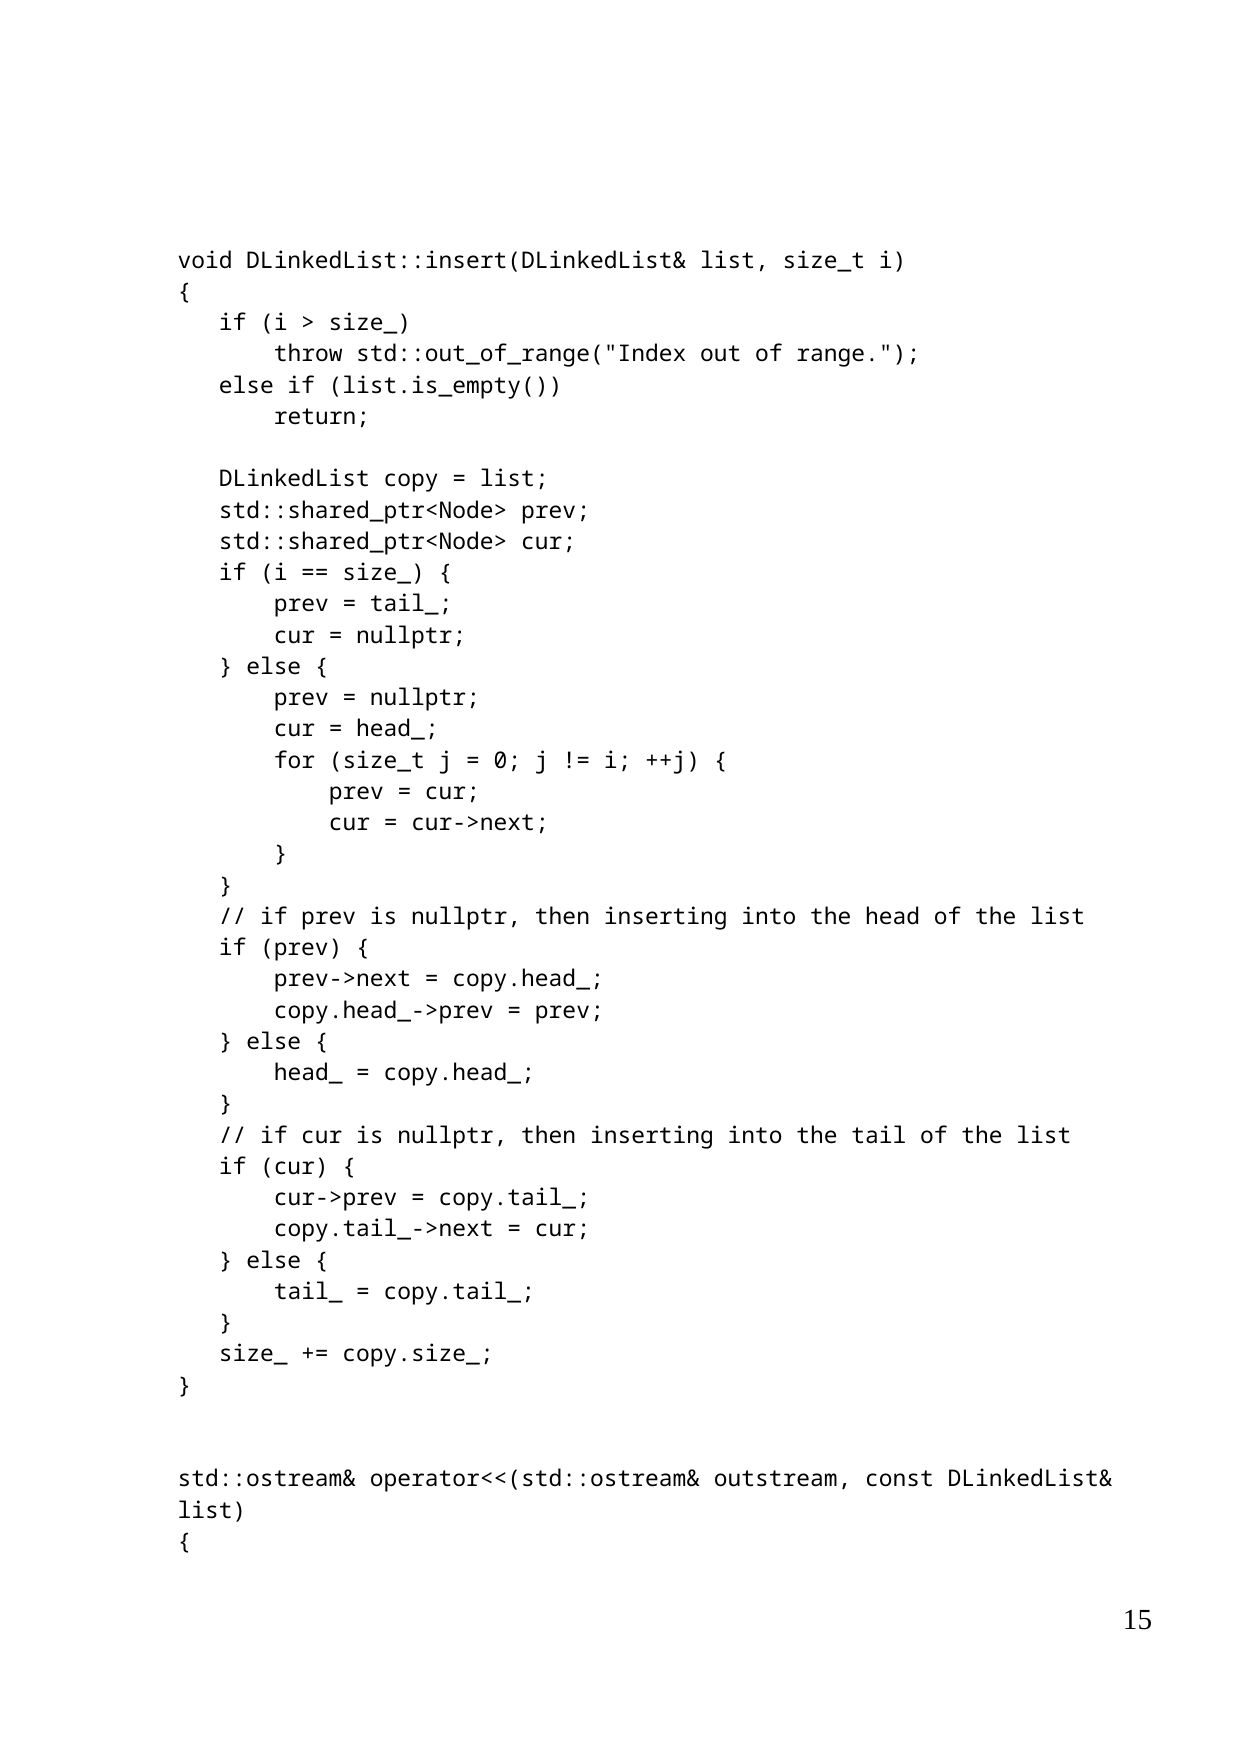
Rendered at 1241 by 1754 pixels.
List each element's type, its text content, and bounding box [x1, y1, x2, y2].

text void DLinkedList::insert(DLinkedList& list, size_t i) { if (i > size_) throw std::out_of_range("Index out of range."); else if (list.is_empty()) return; DLinkedList copy = list; std::shared_ptr<Node> prev; std::shared_ptr<Node> cur; if (i == size_) { prev = tail_; cur = nullptr; } else { prev = nullptr; cur = head_; for (size_t j = 0; j != i; ++j) { prev = cur; cur = cur->next; } } // if prev is nullptr, then inserting into the head of the list if (prev) { prev->next = copy.head_; copy.head_->prev = prev; } else { head_ = copy.head_; } // if cur is nullptr, then inserting into the tail of the list if (cur) { cur->prev = copy.tail_; copy.tail_->next = cur; } else { tail_ = copy.tail_; } size_ += copy.size_; } std::ostream& operator<<(std::ostream& outstream, const DLinkedList& list) { [177, 181, 1152, 1556]
